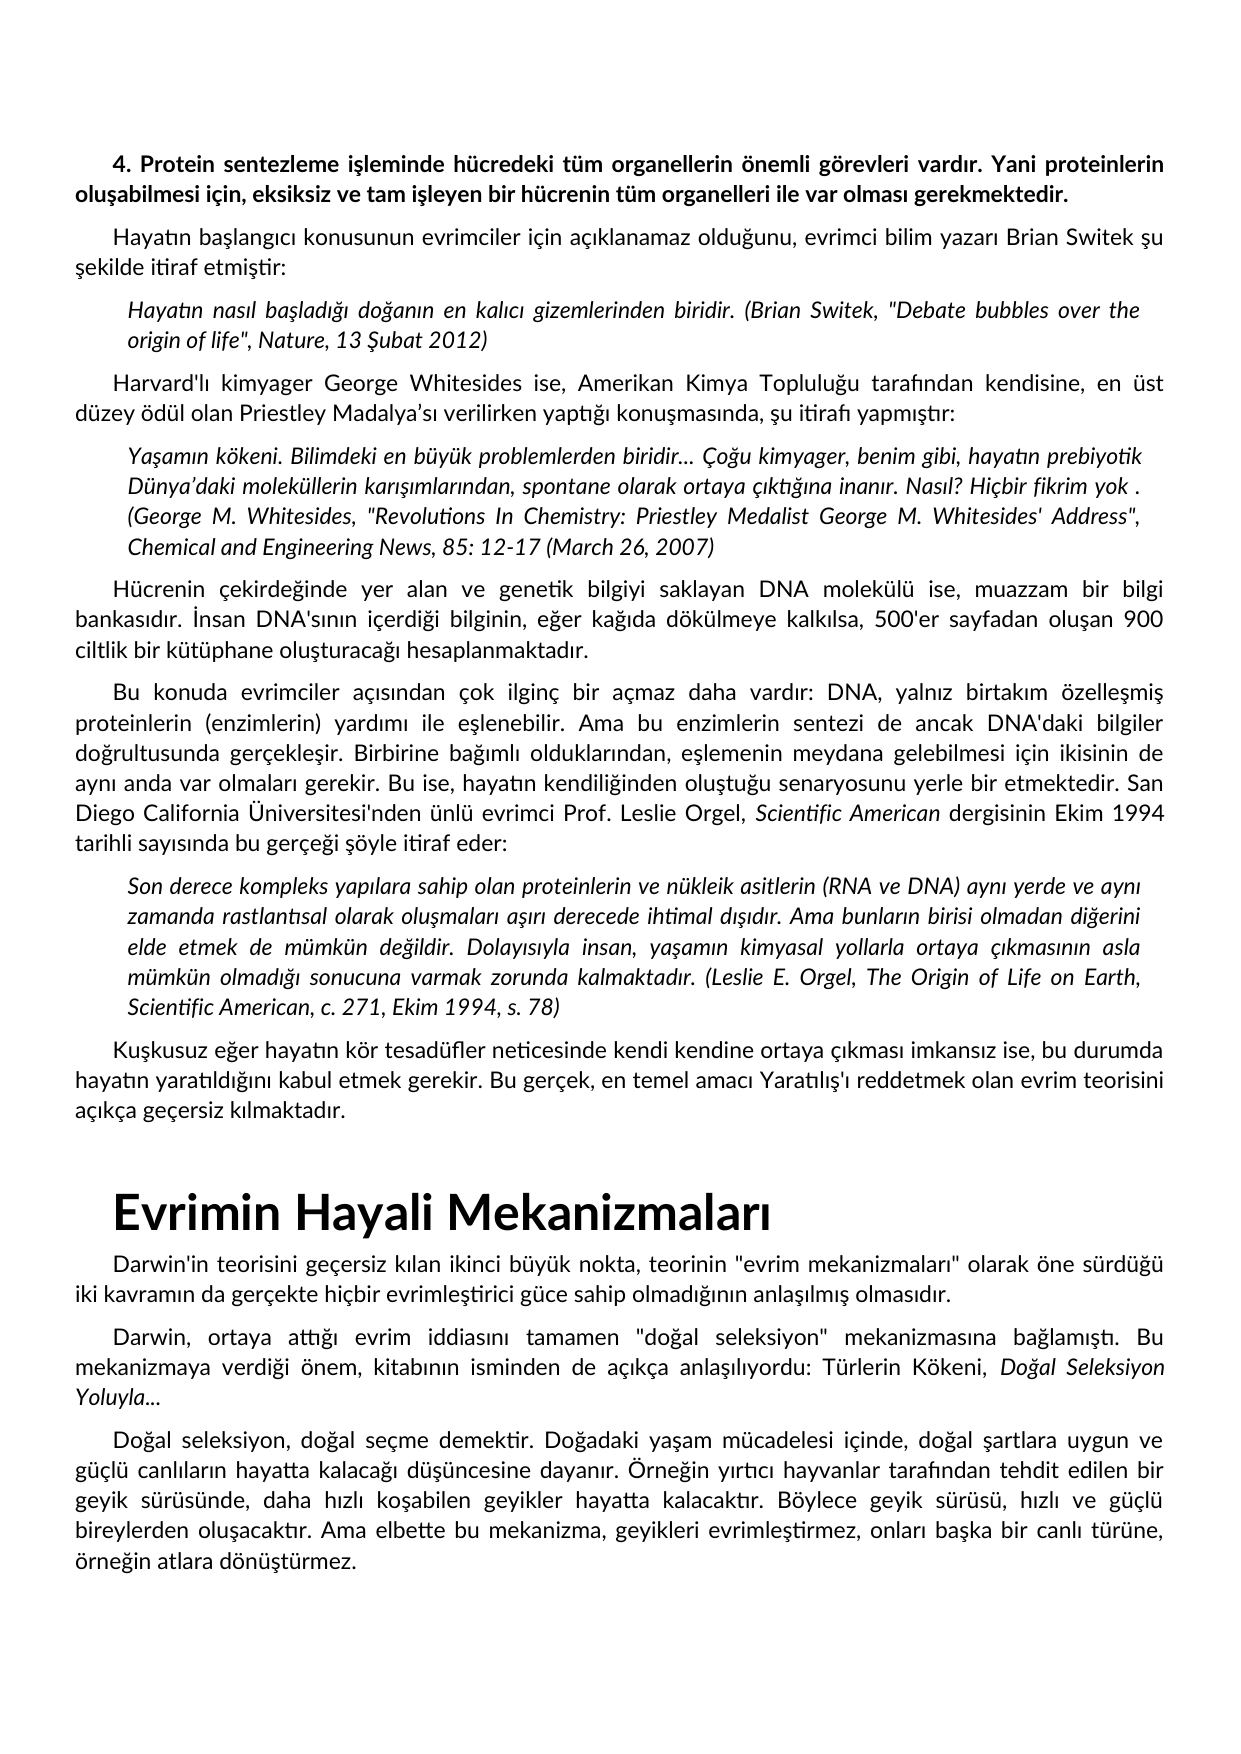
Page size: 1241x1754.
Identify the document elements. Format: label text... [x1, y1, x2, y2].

text Hayatın nasıl başladığı doğanın en kalıcı gizemlerinden biridir. (Brian Switek, "Debate bubbles over the origin of life", Nature, 13 Şubat 2012) [127, 296, 1143, 353]
text Darwin'in teorisini geçersiz kılan ikinci büyük nokta, teorinin "evrim mekanizmaları" olarak öne sürdüğü iki kavramın da gerçekte hiçbir evrimleştirici güce sahip olmadığının anlaşılmış olmasıdır. [75, 1249, 1165, 1307]
text Harvard'lı kimyager George Whitesides ise, Amerikan Kimya Topluluğu tarafından kendisine, en üst düzey ödül olan Priestley Madalya’sı verilirken yaptığı konuşmasında, şu itirafı yapmıştır: [75, 369, 1165, 426]
text Hayatın başlangıcı konusunun evrimciler için açıklanamaz olduğunu, evrimci bilim yazarı Brian Switek şu şekilde itiraf etmiştir: [75, 223, 1165, 281]
text Hücrenin çekirdeğinde yer alan ve genetik bilgiyi saklayan DNA molekülü ise, muazzam bir bilgi bankasıdır. İnsan DNA'sının içerdiği bilginin, eğer kağıda dökülmeye kalkılsa, 500'er sayfadan oluşan 900 ciltlik bir kütüphane oluşturacağı hesaplanmaktadır. [75, 575, 1165, 663]
text 4. Protein sentezleme işleminde hücredeki tüm organellerin önemli görevleri vardır. Yani proteinlerin oluşabilmesi için, eksiksiz ve tam işleyen bir hücrenin tüm organelleri ile var olması gerekmektedir. [75, 150, 1165, 208]
text Darwin, ortaya attığı evrim iddiasını tamamen "doğal seleksiyon" mekanizmasına bağlamıştı. Bu mekanizmaya verdiği önem, kitabının isminden de açıkça anlaşılıyordu: Türlerin Kökeni, Doğal Seleksiyon Yoluyla... [75, 1322, 1165, 1410]
text Yaşamın kökeni. Bilimdeki en büyük problemlerden biridir... Çoğu kimyager, benim gibi, hayatın prebiyotik Dünya’daki moleküllerin karışımlarından, spontane olarak ortaya çıktığına inanır. Nasıl? Hiçbir fikrim yok . (George M. Whitesides, "Revolutions In Chemistry: Priestley Medalist George M. Whitesides' Address", Chemical and Engineering News, 85: 12-17 (March 26, 2007) [127, 442, 1143, 560]
subtitle Evrimin Hayali Mekanizmaları [112, 1181, 1165, 1241]
text Son derece kompleks yapılara sahip olan proteinlerin ve nükleik asitlerin (RNA ve DNA) aynı yerde ve aynı zamanda rastlantısal olarak oluşmaları aşırı derecede ihtimal dışıdır. Ama bunların birisi olmadan diğerini elde etmek de mümkün değildir. Dolayısıyla insan, yaşamın kimyasal yollarla ortaya çıkmasının asla mümkün olmadığı sonucuna varmak zorunda kalmaktadır. (Leslie E. Orgel, The Origin of Life on Earth, Scientific American, c. 271, Ekim 1994, s. 78) [127, 872, 1143, 1020]
text Bu konuda evrimciler açısından çok ilginç bir açmaz daha vardır: DNA, yalnız birtakım özelleşmiş proteinlerin (enzimlerin) yardımı ile eşlenebilir. Ama bu enzimlerin sentezi de ancak DNA'daki bilgiler doğrultusunda gerçekleşir. Birbirine bağımlı olduklarından, eşlemenin meydana gelebilmesi için ikisinin de aynı anda var olmaları gerekir. Bu ise, hayatın kendiliğinden oluştuğu senaryosunu yerle bir etmektedir. San Diego California Üniversitesi'nden ünlü evrimci Prof. Leslie Orgel, Scientific American dergisinin Ekim 1994 tarihli sayısında bu gerçeği şöyle itiraf eder: [75, 678, 1165, 857]
text Doğal seleksiyon, doğal seçme demektir. Doğadaki yaşam mücadelesi içinde, doğal şartlara uygun ve güçlü canlıların hayatta kalacağı düşüncesine dayanır. Örneğin yırtıcı hayvanlar tarafından tehdit edilen bir geyik sürüsünde, daha hızlı koşabilen geyikler hayatta kalacaktır. Böylece geyik sürüsü, hızlı ve güçlü bireylerden oluşacaktır. Ama elbette bu mekanizma, geyikleri evrimleştirmez, onları başka bir canlı türüne, örneğin atlara dönüştürmez. [75, 1426, 1165, 1574]
text Kuşkusuz eğer hayatın kör tesadüfler neticesinde kendi kendine ortaya çıkması imkansız ise, bu durumda hayatın yaratıldığını kabul etmek gerekir. Bu gerçek, en temel amacı Yaratılış'ı reddetmek olan evrim teorisini açıkça geçersiz kılmaktadır. [75, 1035, 1165, 1123]
